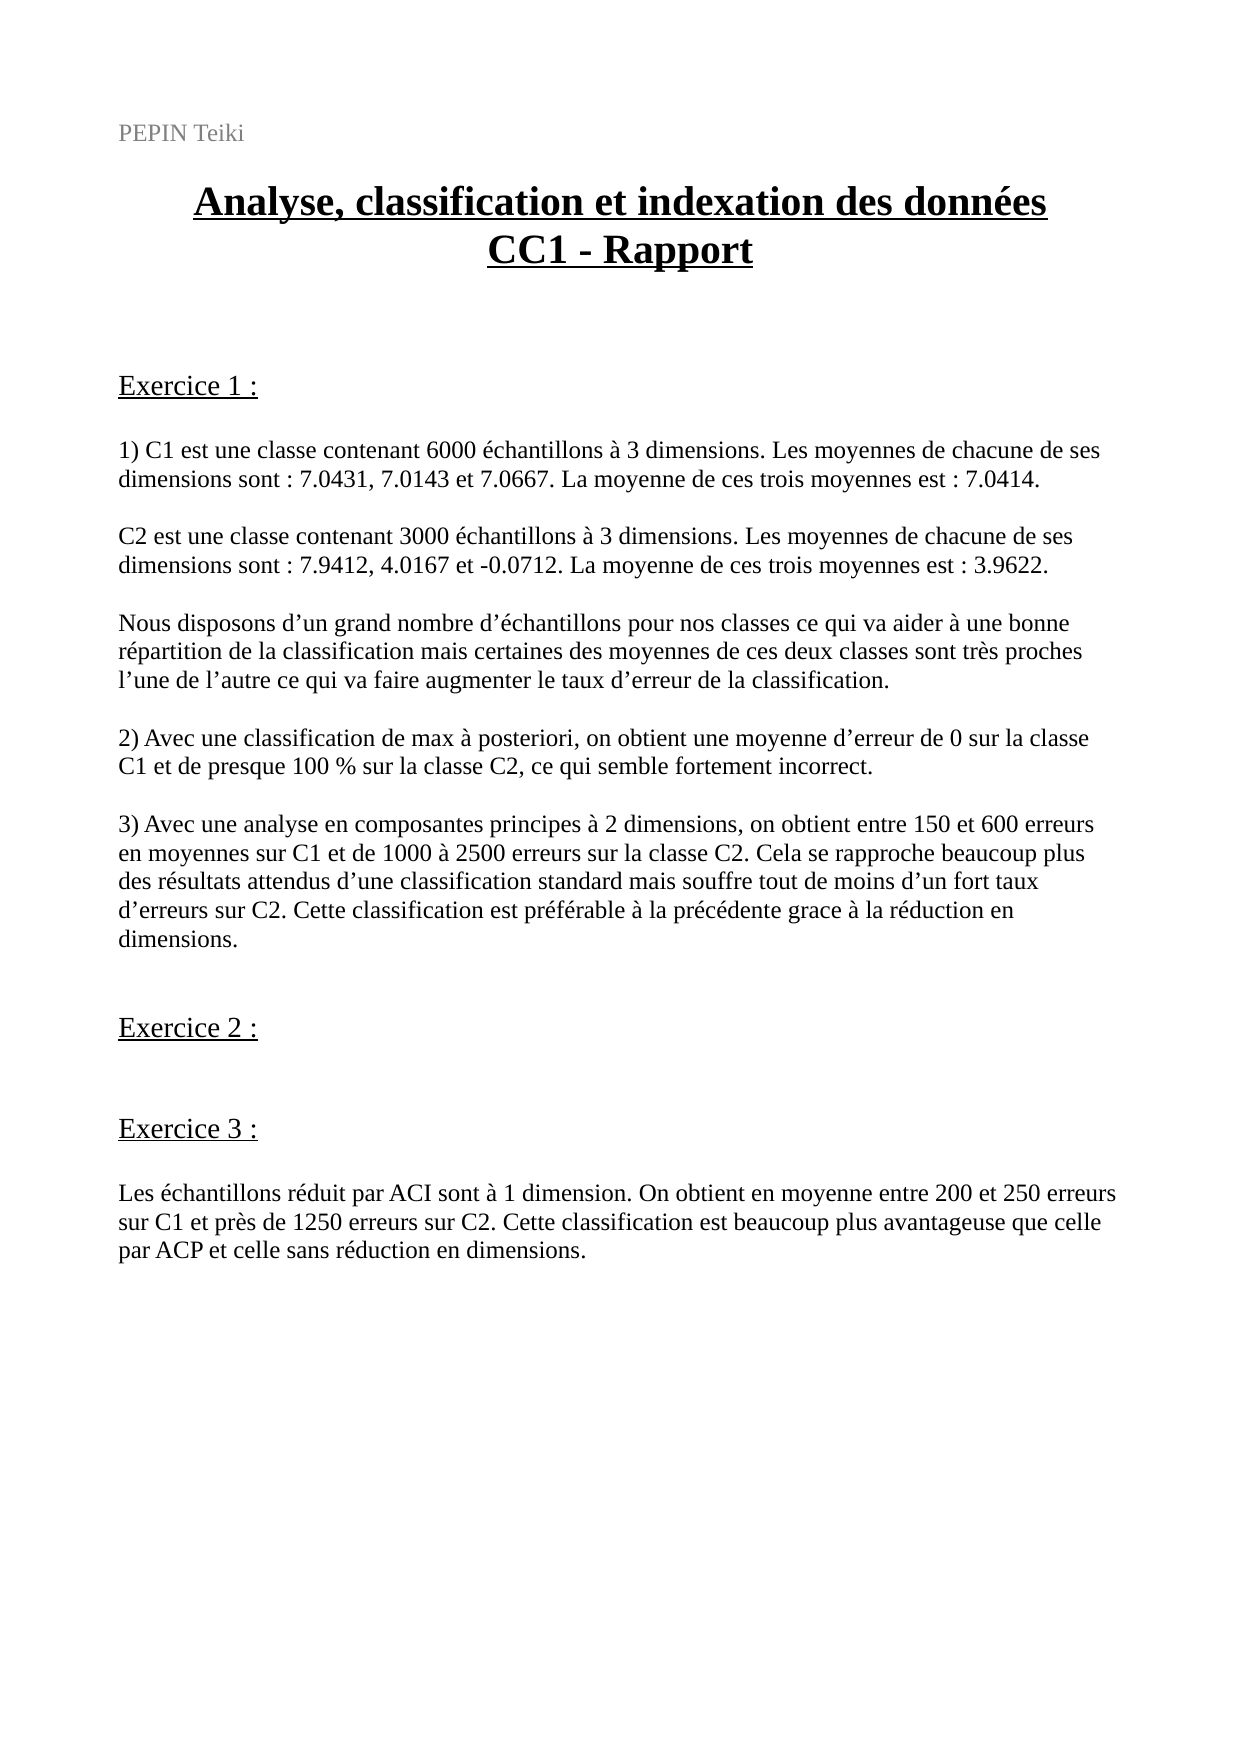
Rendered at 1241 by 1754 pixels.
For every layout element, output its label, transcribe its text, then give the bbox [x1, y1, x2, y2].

text Les échantillons réduit par ACI sont à 1 dimension. On obtient en moyenne entre 200 et 250 erreurs sur C1 et près de 1250 erreurs sur C2. Cette classification est beaucoup plus avantageuse que celle par ACP et celle sans réduction en dimensions. [118, 1178, 1122, 1264]
text CC1 - Rapport [118, 224, 1122, 272]
text 1) C1 est une classe contenant 6000 échantillons à 3 dimensions. Les moyennes de chacune de ses dimensions sont : 7.0431, 7.0143 et 7.0667. La moyenne de ces trois moyennes est : 7.0414. [118, 435, 1122, 493]
text Exercice 1 : [118, 368, 1122, 402]
text Exercice 3 : [118, 1111, 1122, 1144]
text 2) Avec une classification de max à posteriori, on obtient une moyenne d’erreur de 0 sur la classe C1 et de presque 100 % sur la classe C2, ce qui semble fortement incorrect. [118, 723, 1122, 780]
text Exercice 2 : [118, 1010, 1122, 1044]
text C2 est une classe contenant 3000 échantillons à 3 dimensions. Les moyennes de chacune de ses dimensions sont : 7.9412, 4.0167 et -0.0712. La moyenne de ces trois moyennes est : 3.9622. [118, 521, 1122, 579]
text Analyse, classification et indexation des données [118, 176, 1122, 224]
text Nous disposons d’un grand nombre d’échantillons pour nos classes ce qui va aider à une bonne répartition de la classification mais certaines des moyennes de ces deux classes sont très proches l’une de l’autre ce qui va faire augmenter le taux d’erreur de la classification. [118, 608, 1122, 694]
text 3) Avec une analyse en composantes principes à 2 dimensions, on obtient entre 150 et 600 erreurs en moyennes sur C1 et de 1000 à 2500 erreurs sur la classe C2. Cela se rapproche beaucoup plus des résultats attendus d’une classification standard mais souffre tout de moins d’un fort taux d’erreurs sur C2. Cette classification est préférable à la précédente grace à la réduction en dimensions. [118, 809, 1122, 953]
